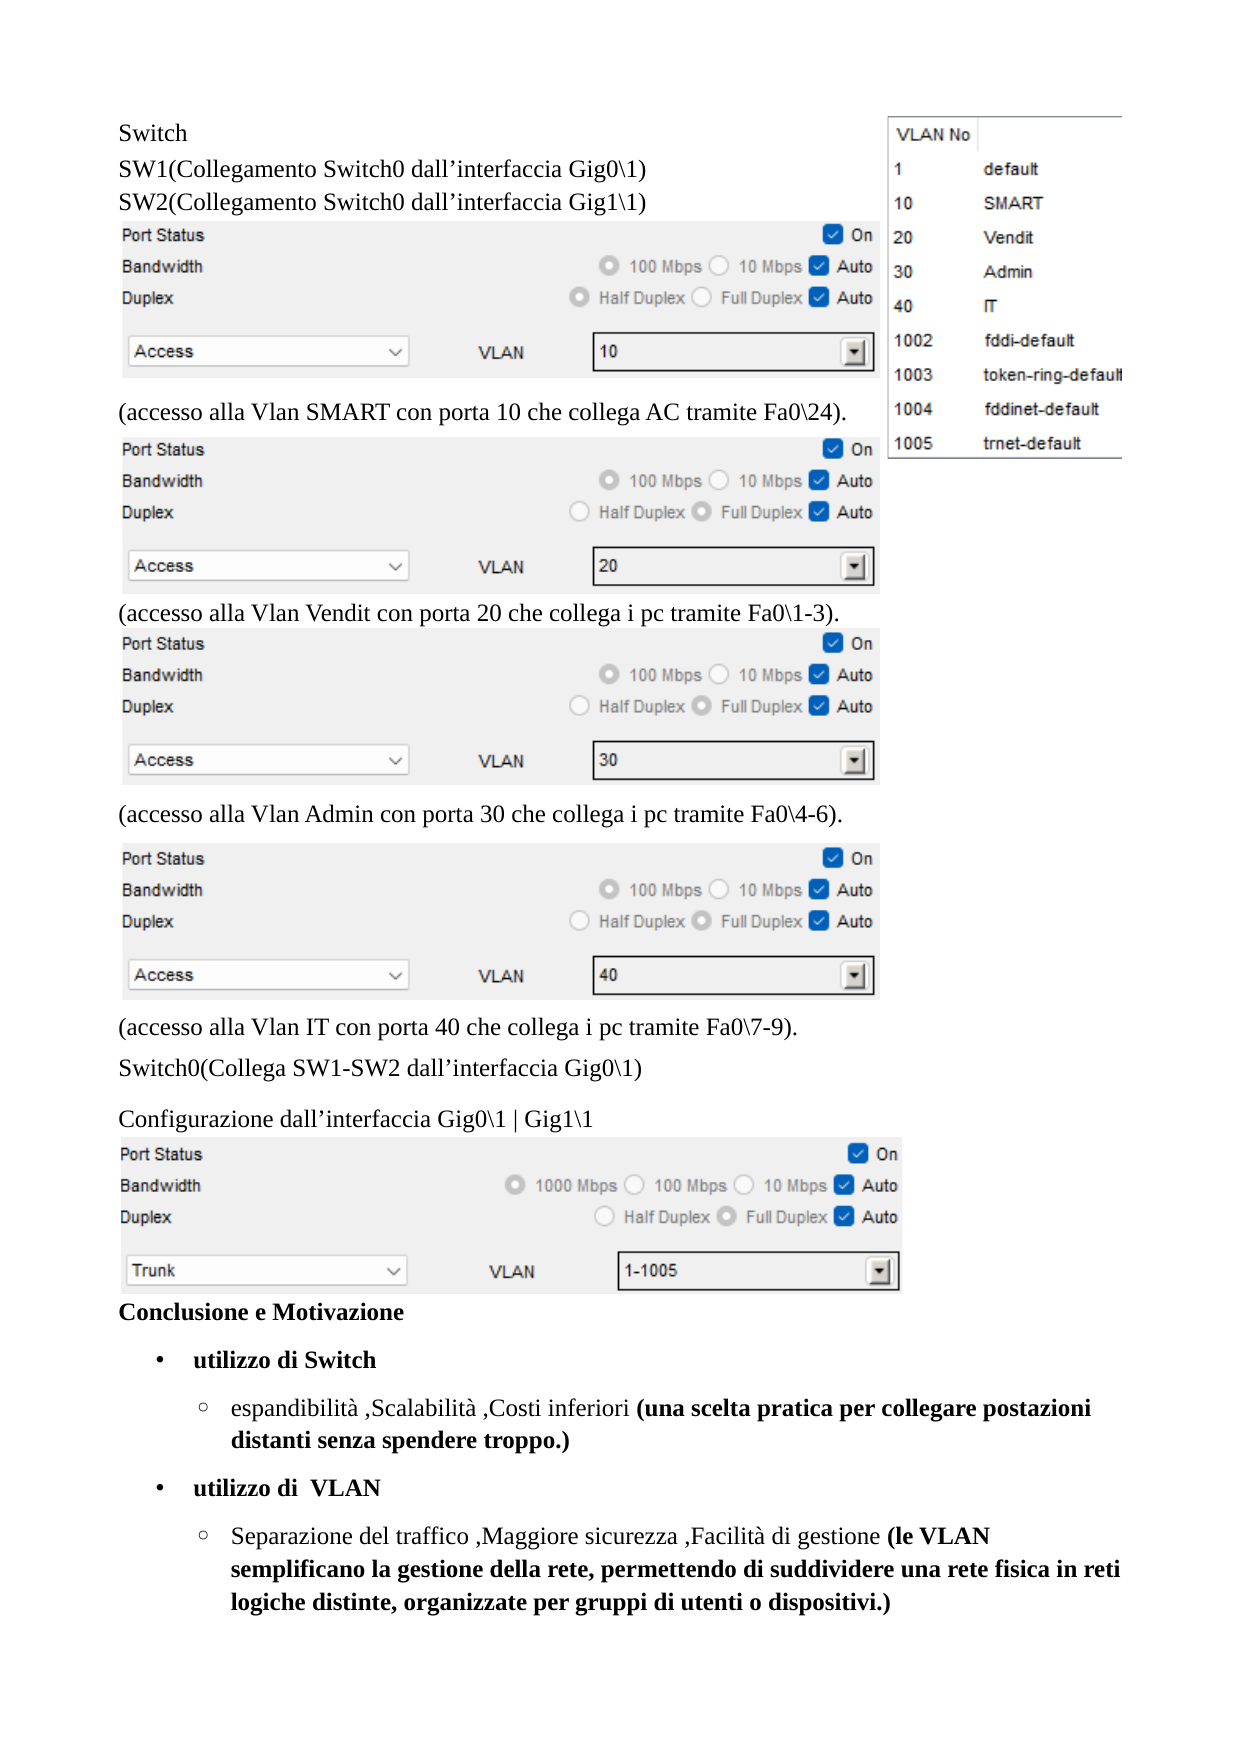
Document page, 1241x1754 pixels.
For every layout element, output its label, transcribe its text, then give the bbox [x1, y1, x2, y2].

picture [122, 437, 880, 594]
picture [122, 843, 880, 1000]
picture [121, 1137, 903, 1294]
text (accesso alla Vlan IT con porta 40 che collega i pc tramite Fa0\7-9). [118, 1012, 1122, 1041]
list espandibilità ,Scalabilità ,Costi inferiori (una scelta pratica per collegare postazioni distanti senza spendere troppo.) [193, 1393, 1122, 1454]
text SW2(Collegamento Switch0 dall’interfaccia Gig1\1) [118, 187, 887, 216]
picture [887, 116, 1122, 459]
list utilizzo di VLAN [156, 1473, 1122, 1502]
picture [122, 628, 880, 785]
text Configurazione dall’interfaccia Gig0\1 | Gig1\1 [118, 1104, 1122, 1132]
text Conclusione e Motivazione [118, 1297, 1122, 1326]
text (accesso alla Vlan Vendit con porta 20 che collega i pc tramite Fa0\1-3). [118, 598, 1122, 627]
text (accesso alla Vlan SMART con porta 10 che collega AC tramite Fa0\24). [118, 397, 887, 425]
text SW1(Collegamento Switch0 dall’interfaccia Gig0\1) [118, 154, 887, 183]
text (accesso alla Vlan Admin con porta 30 che collega i pc tramite Fa0\4-6). [118, 799, 1122, 828]
picture [122, 221, 880, 378]
text Switch [118, 118, 887, 147]
list Separazione del traffico ,Maggiore sicurezza ,Facilità di gestione (le VLAN semplificano la gestione della rete, permettendo di suddividere una rete fisica in reti logiche distinte, organizzate per gruppi di utenti o dispositivi.) [193, 1521, 1122, 1616]
list utilizzo di Switch [156, 1345, 1122, 1374]
text Switch0(Collega SW1-SW2 dall’interfaccia Gig0\1) [118, 1053, 1122, 1082]
